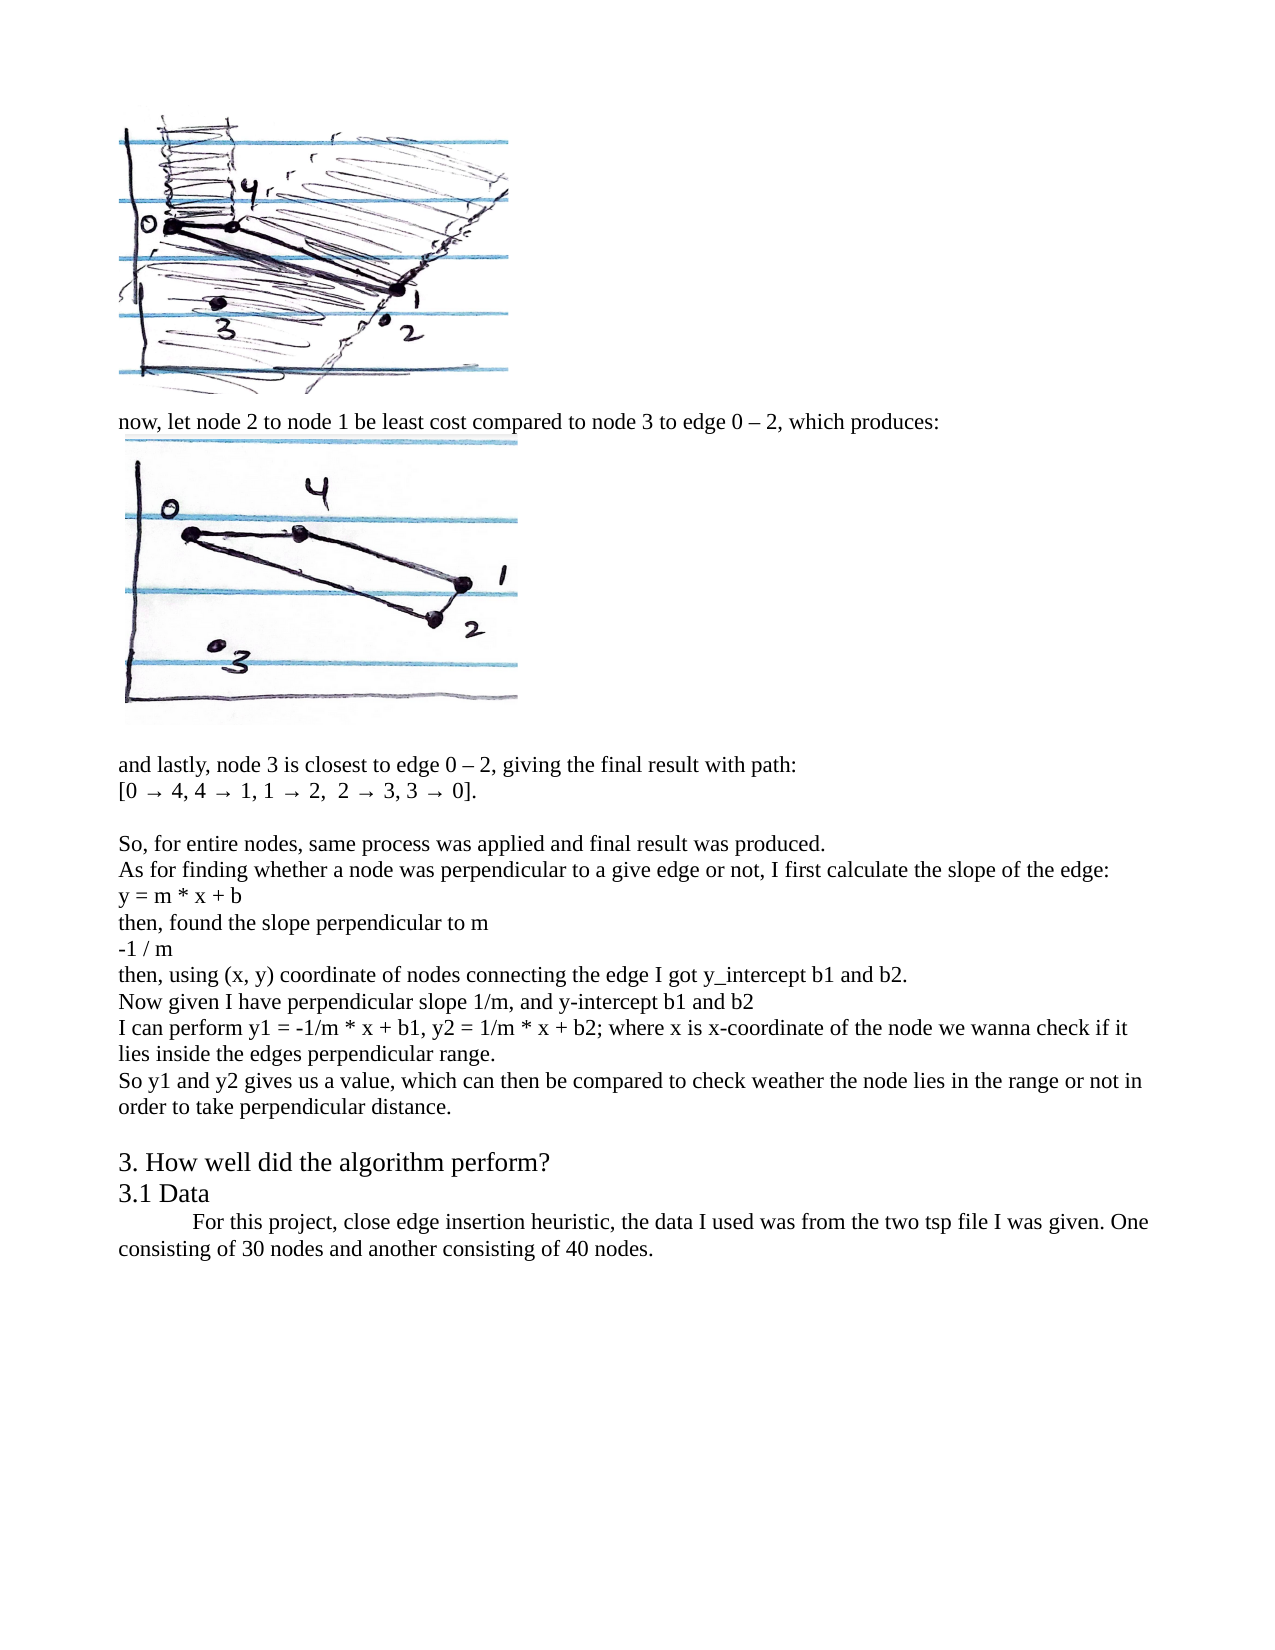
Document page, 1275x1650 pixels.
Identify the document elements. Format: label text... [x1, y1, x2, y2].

text then, found the slope perpendicular to m [118, 909, 1157, 935]
text For this project, close edge insertion heuristic, the data I used was from the two tsp file I was given. One consisting of 30 nodes and another consisting of 40 nodes. [118, 1208, 1157, 1261]
text -1 / m [118, 935, 1157, 961]
text then, using (x, y) coordinate of nodes connecting the edge I got y_intercept b1 and b2. [118, 961, 1157, 988]
text [0 → 4, 4 → 1, 1 → 2, 2 → 3, 3 → 0]. [118, 777, 1157, 803]
text I can perform y1 = -1/m * x + b1, y2 = 1/m * x + b2; where x is x-coordinate of the node we wanna check if it lies inside the edges perpendicular range. [118, 1014, 1157, 1067]
text y = m * x + b [118, 882, 1157, 909]
text Now given I have perpendicular slope 1/m, and y-intercept b1 and b2 [118, 988, 1157, 1014]
text 3. How well did the algorithm perform? [118, 1146, 1157, 1177]
text So y1 and y2 gives us a value, which can then be compared to check weather the node lies in the range or not in order to take perpendicular distance. [118, 1067, 1157, 1119]
text 3.1 Data [118, 1177, 1157, 1208]
picture [125, 434, 518, 725]
text now, let node 2 to node 1 be least cost compared to node 3 to edge 0 – 2, which produces: [118, 408, 1157, 434]
text and lastly, node 3 is closest to edge 0 – 2, giving the final result with path: [118, 751, 1157, 777]
picture [118, 105, 509, 394]
text So, for entire nodes, same process was applied and final result was produced. [118, 830, 1157, 856]
text As for finding whether a node was perpendicular to a give edge or not, I first calculate the slope of the edge: [118, 856, 1157, 882]
